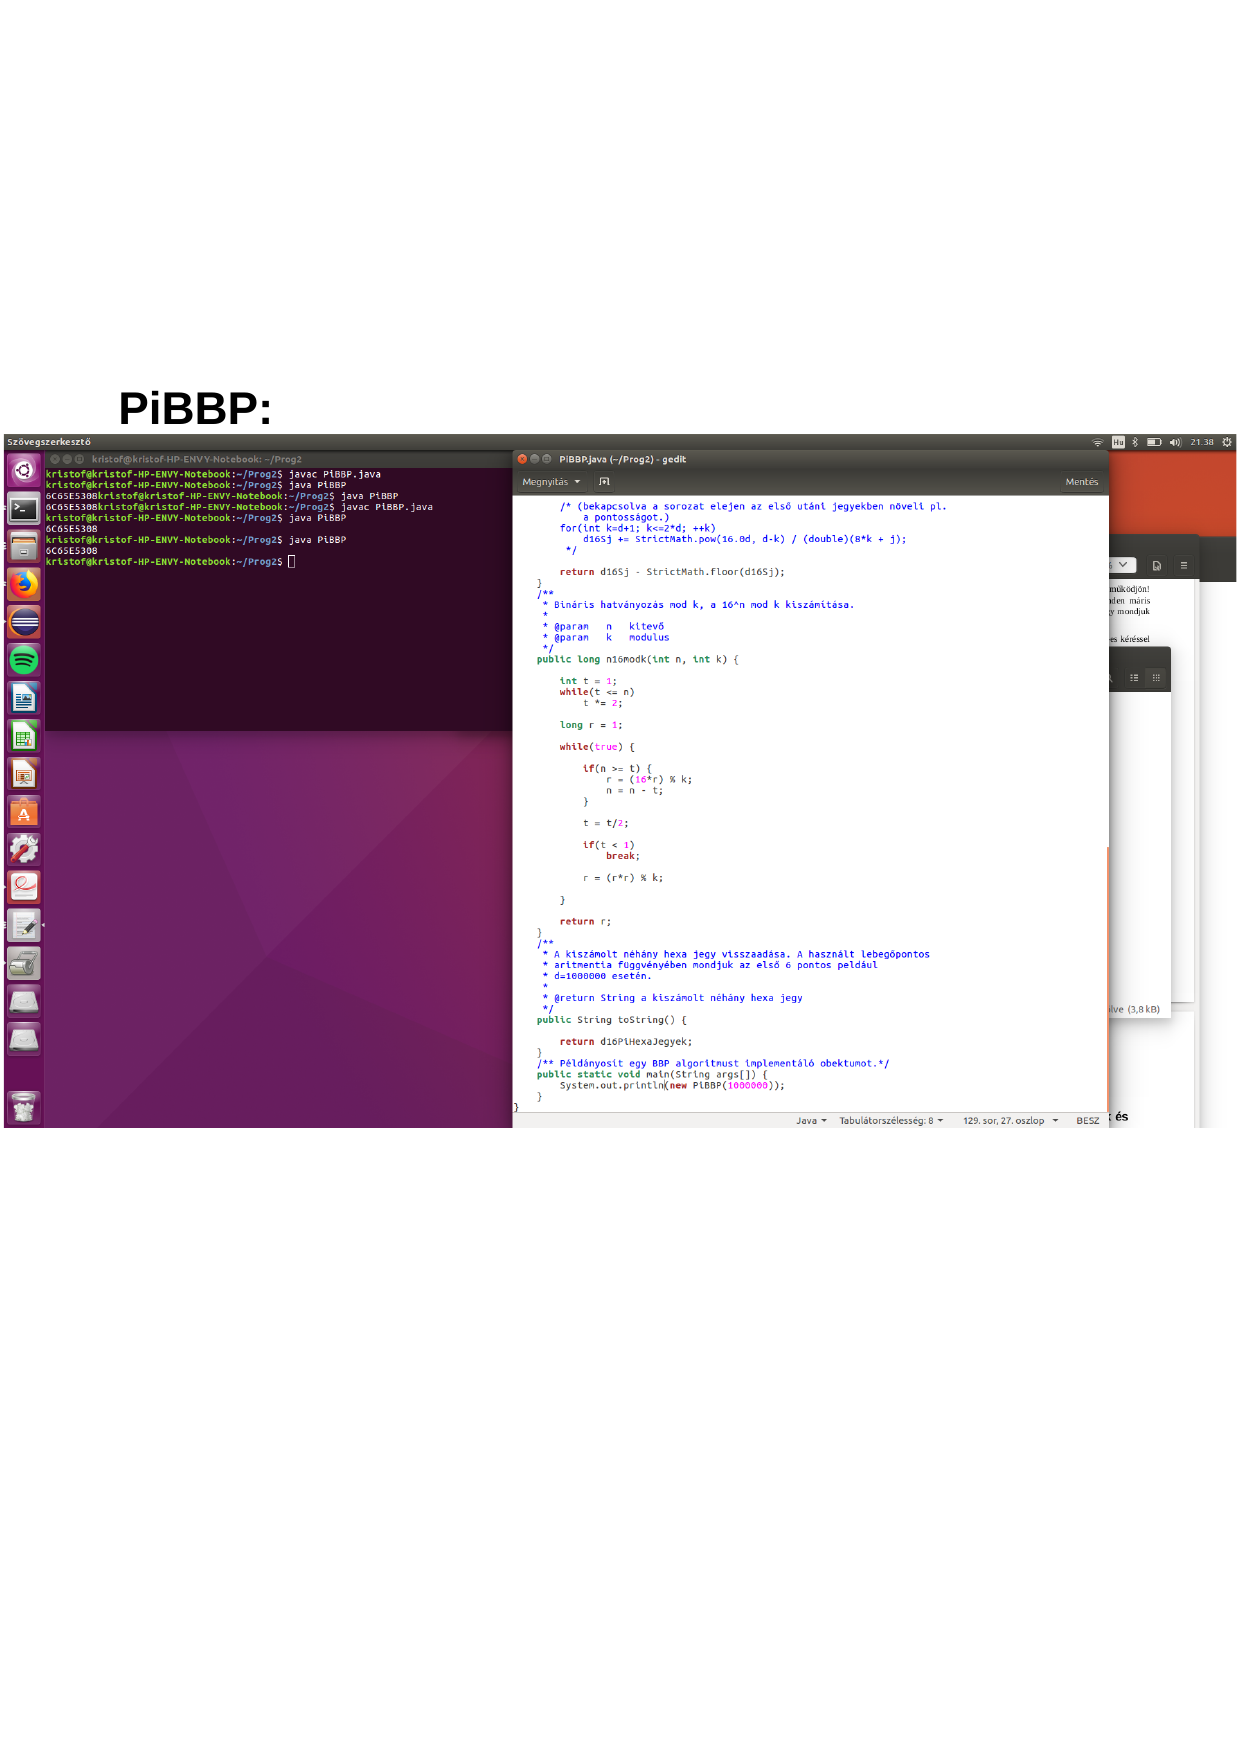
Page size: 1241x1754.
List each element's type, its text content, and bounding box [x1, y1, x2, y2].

picture [3, 434, 1237, 1128]
text PiBBP: [118, 382, 1122, 434]
